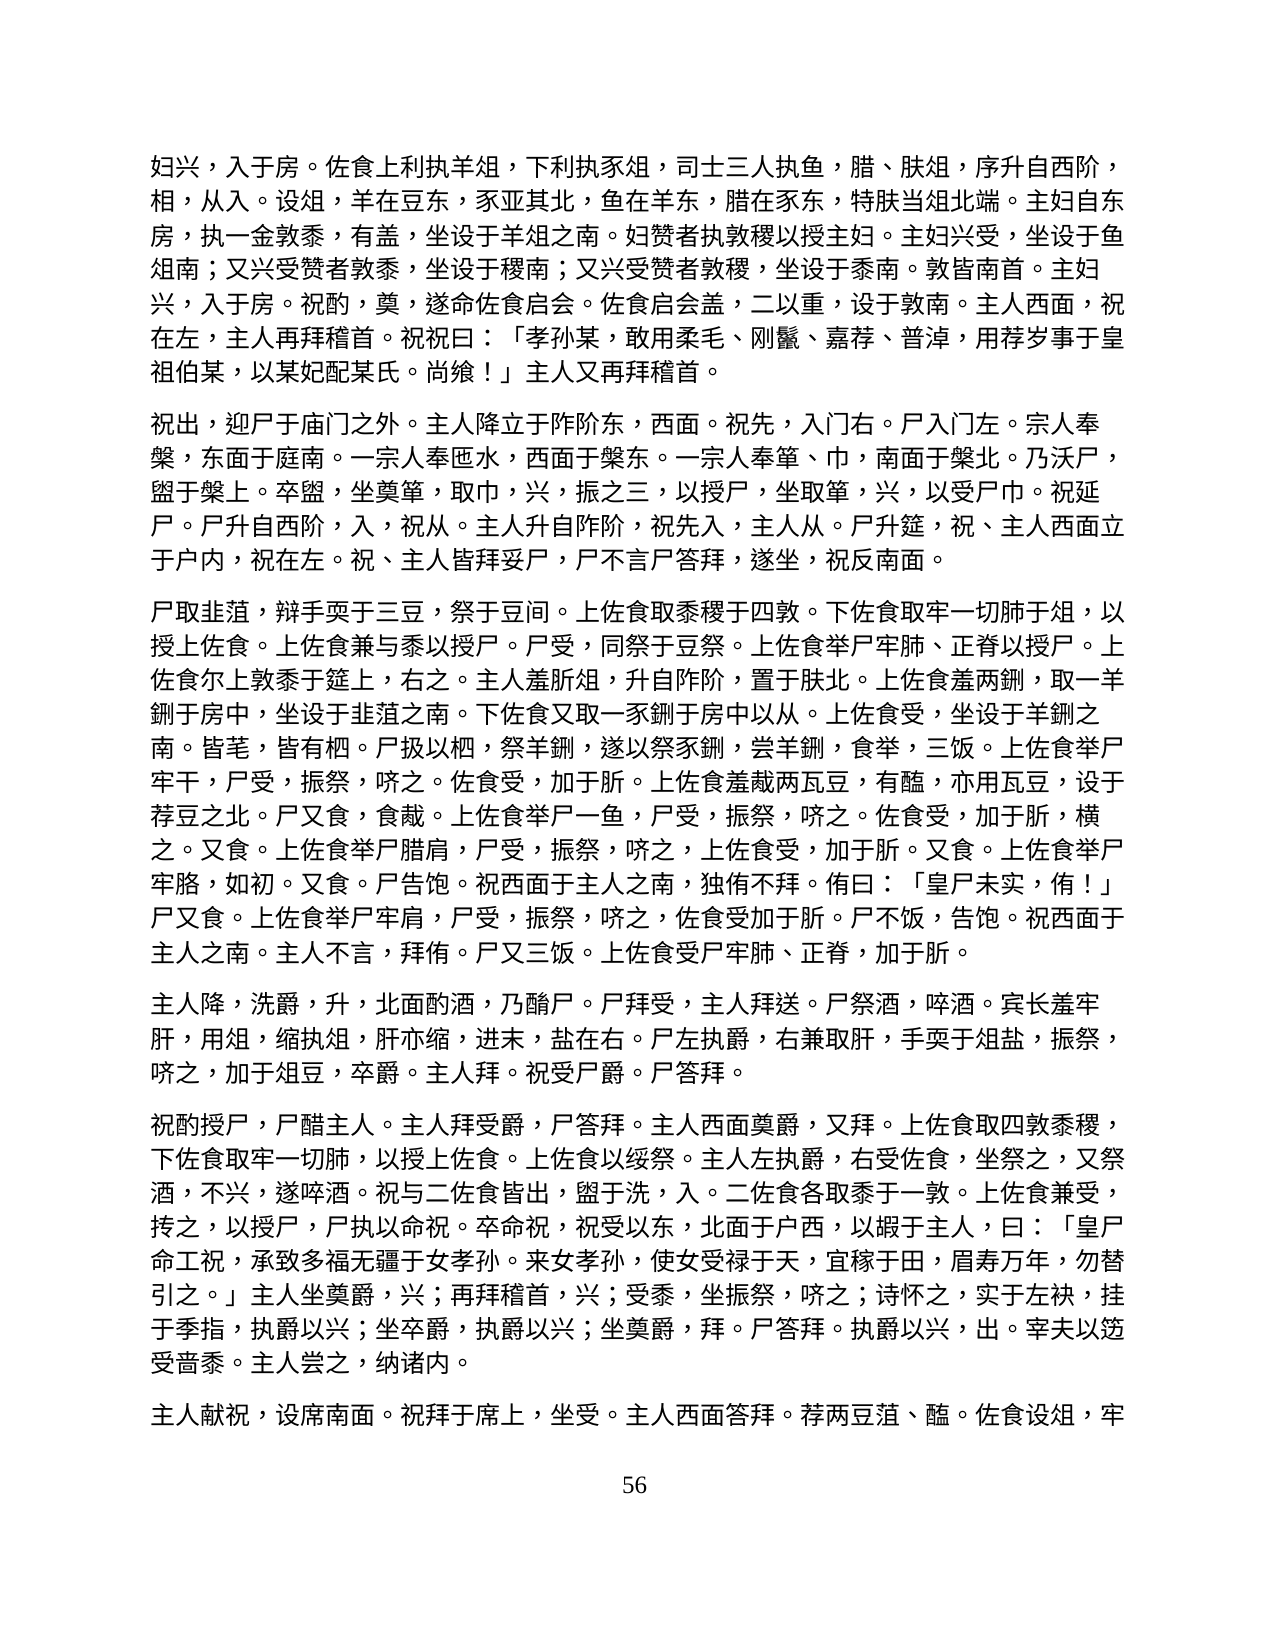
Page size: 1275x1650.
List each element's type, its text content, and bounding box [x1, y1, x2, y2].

text 妇兴，入于房。佐食上利执羊俎，下利执豕俎，司士三人执鱼，腊、肤俎，序升自西阶，相，从入。设俎，羊在豆东，豕亚其北，鱼在羊东，腊在豕东，特肤当俎北端。主妇自东房，执一金敦黍，有盖，坐设于羊俎之南。妇赞者执敦稷以授主妇。主妇兴受，坐设于鱼俎南；又兴受赞者敦黍，坐设于稷南；又兴受赞者敦稷，坐设于黍南。敦皆南首。主妇兴，入于房。祝酌，奠，遂命佐食启会。佐食启会盖，二以重，设于敦南。主人西面，祝在左，主人再拜稽首。祝祝曰：「孝孙某，敢用柔毛、刚鬣、嘉荐、普淖，用荐岁事于皇祖伯某，以某妃配某氏。尚飨！」主人又再拜稽首。 [150, 150, 1125, 388]
text 主人降，洗爵，升，北面酌酒，乃酳尸。尸拜受，主人拜送。尸祭酒，啐酒。宾长羞牢肝，用俎，缩执俎，肝亦缩，进末，盐在右。尸左执爵，右兼取肝，手耎于俎盐，振祭，哜之，加于俎豆，卒爵。主人拜。祝受尸爵。尸答拜。 [150, 987, 1125, 1089]
text 祝出，迎尸于庙门之外。主人降立于阼阶东，西面。祝先，入门右。尸入门左。宗人奉槃，东面于庭南。一宗人奉匜水，西面于槃东。一宗人奉箪、巾，南面于槃北。乃沃尸，盥于槃上。卒盥，坐奠箪，取巾，兴，振之三，以授尸，坐取箪，兴，以受尸巾。祝延尸。尸升自西阶，入，祝从。主人升自阼阶，祝先入，主人从。尸升筵，祝、主人西面立于户内，祝在左。祝、主人皆拜妥尸，尸不言尸答拜，遂坐，祝反南面。 [150, 406, 1125, 577]
text 尸取韭菹，辩手耎于三豆，祭于豆间。上佐食取黍稷于四敦。下佐食取牢一切肺于俎，以授上佐食。上佐食兼与黍以授尸。尸受，同祭于豆祭。上佐食举尸牢肺、正脊以授尸。上佐食尔上敦黍于筵上，右之。主人羞肵俎，升自阼阶，置于肤北。上佐食羞两鉶，取一羊鉶于房中，坐设于韭菹之南。下佐食又取一豕鉶于房中以从。上佐食受，坐设于羊鉶之南。皆芼，皆有柶。尸扱以柶，祭羊鉶，遂以祭豕鉶，尝羊鉶，食举，三饭。上佐食举尸牢干，尸受，振祭，哜之。佐食受，加于肵。上佐食羞胾两瓦豆，有醢，亦用瓦豆，设于荐豆之北。尸又食，食胾。上佐食举尸一鱼，尸受，振祭，哜之。佐食受，加于肵，横之。又食。上佐食举尸腊肩，尸受，振祭，哜之，上佐食受，加于肵。又食。上佐食举尸牢胳，如初。又食。尸告饱。祝西面于主人之南，独侑不拜。侑曰：「皇尸未实，侑！」尸又食。上佐食举尸牢肩，尸受，振祭，哜之，佐食受加于肵。尸不饭，告饱。祝西面于主人之南。主人不言，拜侑。尸又三饭。上佐食受尸牢肺、正脊，加于肵。 [150, 594, 1125, 969]
text 主人献祝，设席南面。祝拜于席上，坐受。主人西面答拜。荐两豆菹、醢。佐食设俎，牢 [150, 1398, 1125, 1432]
text 祝酌授尸，尸醋主人。主人拜受爵，尸答拜。主人西面奠爵，又拜。上佐食取四敦黍稷，下佐食取牢一切肺，以授上佐食。上佐食以绥祭。主人左执爵，右受佐食，坐祭之，又祭酒，不兴，遂啐酒。祝与二佐食皆出，盥于洗，入。二佐食各取黍于一敦。上佐食兼受，抟之，以授尸，尸执以命祝。卒命祝，祝受以东，北面于户西，以嘏于主人，曰：「皇尸命工祝，承致多福无疆于女孝孙。来女孝孙，使女受禄于天，宜稼于田，眉寿万年，勿替引之。」主人坐奠爵，兴；再拜稽首，兴；受黍，坐振祭，哜之；诗怀之，实于左袂，挂于季指，执爵以兴；坐卒爵，执爵以兴；坐奠爵，拜。尸答拜。执爵以兴，出。宰夫以笾受啬黍。主人尝之，纳诸内。 [150, 1107, 1125, 1380]
